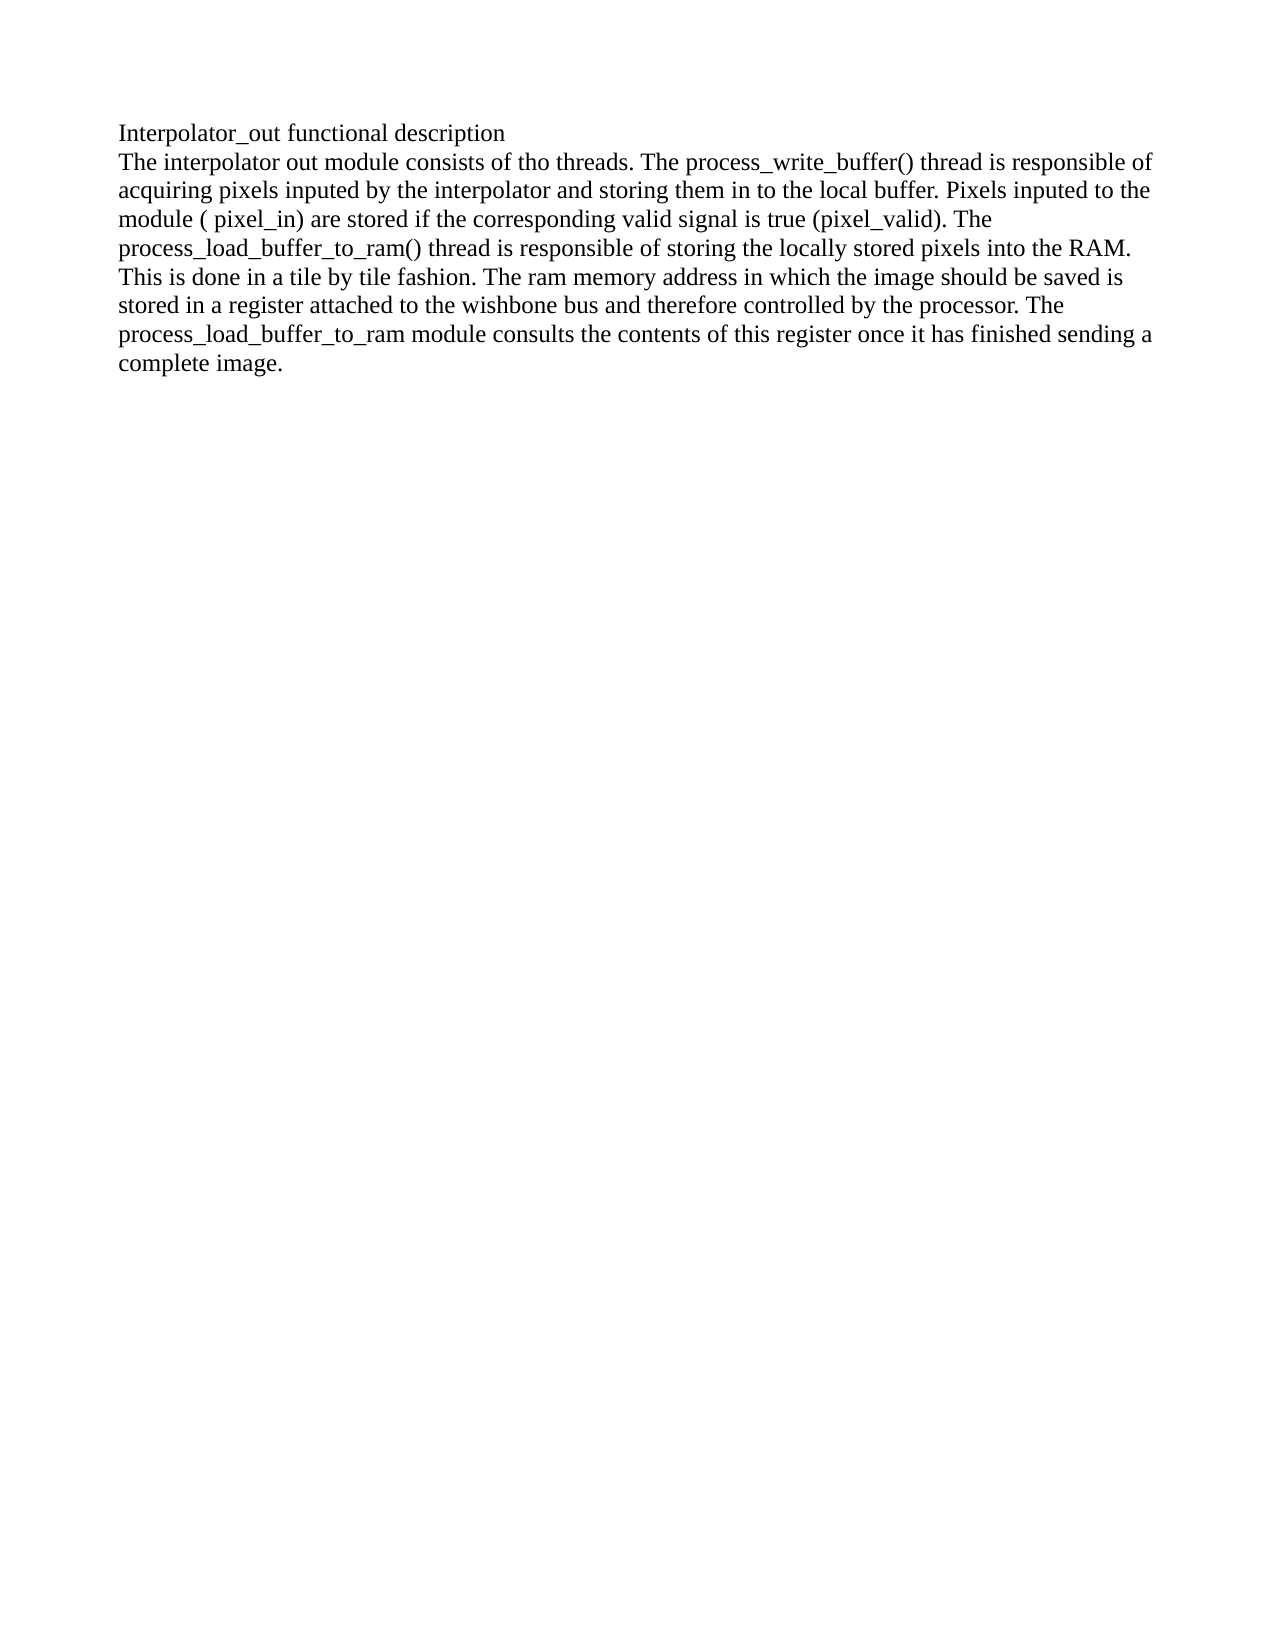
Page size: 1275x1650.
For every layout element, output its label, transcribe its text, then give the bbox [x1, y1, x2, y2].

text Interpolator_out functional description [118, 118, 1157, 147]
text The interpolator out module consists of tho threads. The process_write_buffer() thread is responsible of acquiring pixels inputed by the interpolator and storing them in to the local buffer. Pixels inputed to the module ( pixel_in) are stored if the corresponding valid signal is true (pixel_valid). The process_load_buffer_to_ram() thread is responsible of storing the locally stored pixels into the RAM. This is done in a tile by tile fashion. The ram memory address in which the image should be saved is stored in a register attached to the wishbone bus and therefore controlled by the processor. The process_load_buffer_to_ram module consults the contents of this register once it has finished sending a complete image. [118, 147, 1157, 377]
